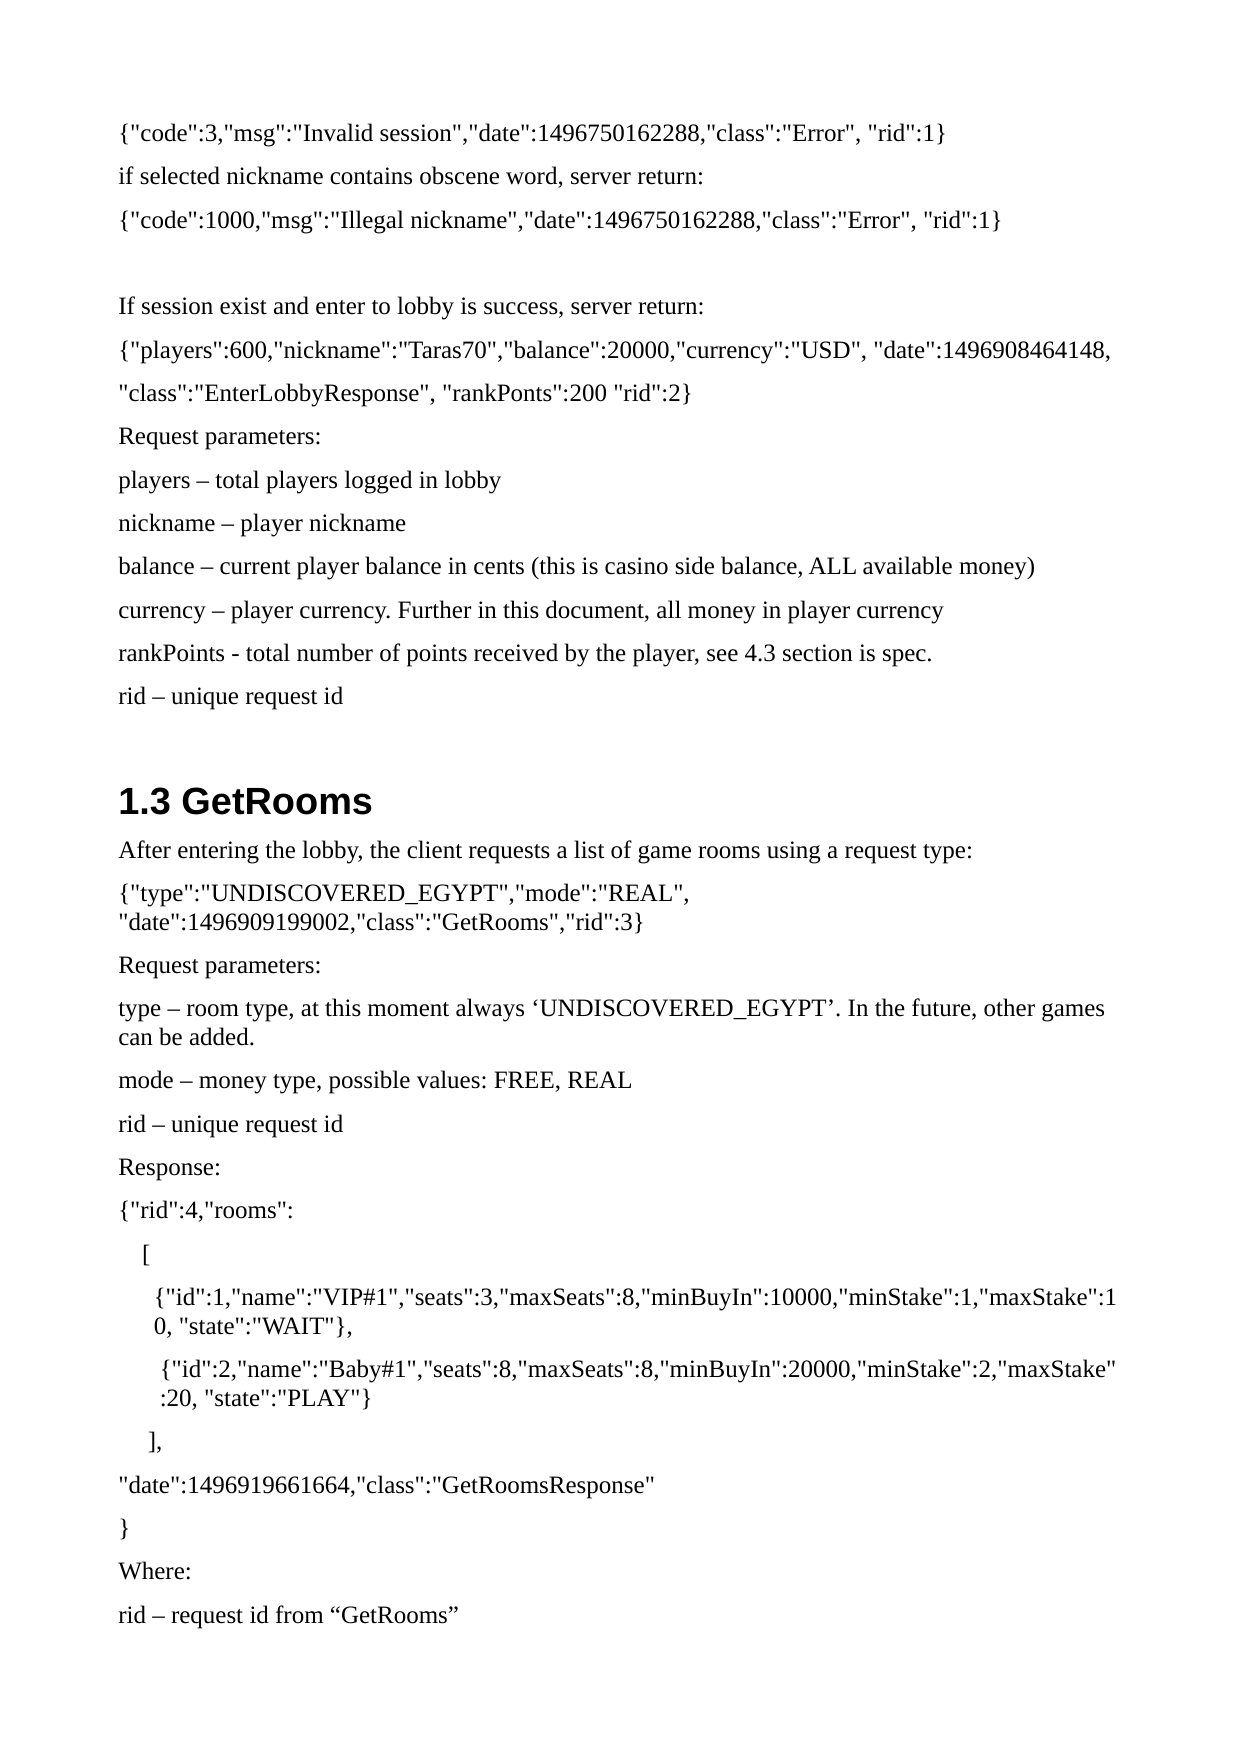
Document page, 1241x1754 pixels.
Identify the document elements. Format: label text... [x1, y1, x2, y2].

text Request parameters: [118, 421, 1122, 450]
text {"players":600,"nickname":"Taras70","balance":20000,"currency":"USD", "date":1496908464148, [118, 335, 1122, 363]
text {"id":2,"name":"Baby#1","seats":8,"maxSeats":8,"minBuyIn":20000,"minStake":2,"maxStake":20, "state":"PLAY"} [159, 1354, 1122, 1412]
text players – total players logged in lobby [118, 465, 1122, 493]
text "date":1496919661664,"class":"GetRoomsResponse" [118, 1470, 1122, 1498]
text {"id":1,"name":"VIP#1","seats":3,"maxSeats":8,"minBuyIn":10000,"minStake":1,"maxStake":10, "state":"WAIT"}, [153, 1282, 1122, 1340]
text rid – unique request id [118, 1109, 1122, 1138]
text ], [118, 1426, 1122, 1455]
text rid – request id from “GetRooms” [118, 1600, 1122, 1628]
text Where: [118, 1556, 1122, 1585]
text currency – player currency. Further in this document, all money in player currency [118, 595, 1122, 623]
text {"rid":4,"rooms": [118, 1196, 1122, 1224]
text {"code":1000,"msg":"Illegal nickname","date":1496750162288,"class":"Error", "rid":1} [118, 205, 1122, 233]
text type – room type, at this moment always ‘UNDISCOVERED_EGYPT’. In the future, other games can be added. [118, 993, 1122, 1051]
text balance – current player balance in cents (this is casino side balance, ALL available money) [118, 551, 1122, 580]
text Response: [118, 1152, 1122, 1181]
text {"code":3,"msg":"Invalid session","date":1496750162288,"class":"Error", "rid":1} [118, 118, 1122, 147]
text } [118, 1513, 1122, 1542]
text "class":"EnterLobbyResponse", "rankPonts":200 "rid":2} [118, 378, 1122, 407]
text Request parameters: [118, 950, 1122, 979]
text [ [118, 1239, 1122, 1268]
text if selected nickname contains obscene word, server return: [118, 161, 1122, 190]
text nickname – player nickname [118, 508, 1122, 537]
subtitle 1.3 GetRooms [118, 778, 1122, 822]
text mode – money type, possible values: FREE, REAL [118, 1066, 1122, 1094]
text rid – unique request id [118, 681, 1122, 710]
text If session exist and enter to lobby is success, server return: [118, 291, 1122, 320]
text {"type":"UNDISCOVERED_EGYPT","mode":"REAL", "date":1496909199002,"class":"GetRooms","rid":3} [118, 878, 1122, 936]
text rankPoints - total number of points received by the player, see 4.3 section is spec. [118, 638, 1122, 667]
text After entering the lobby, the client requests a list of game rooms using a request type: [118, 835, 1122, 863]
